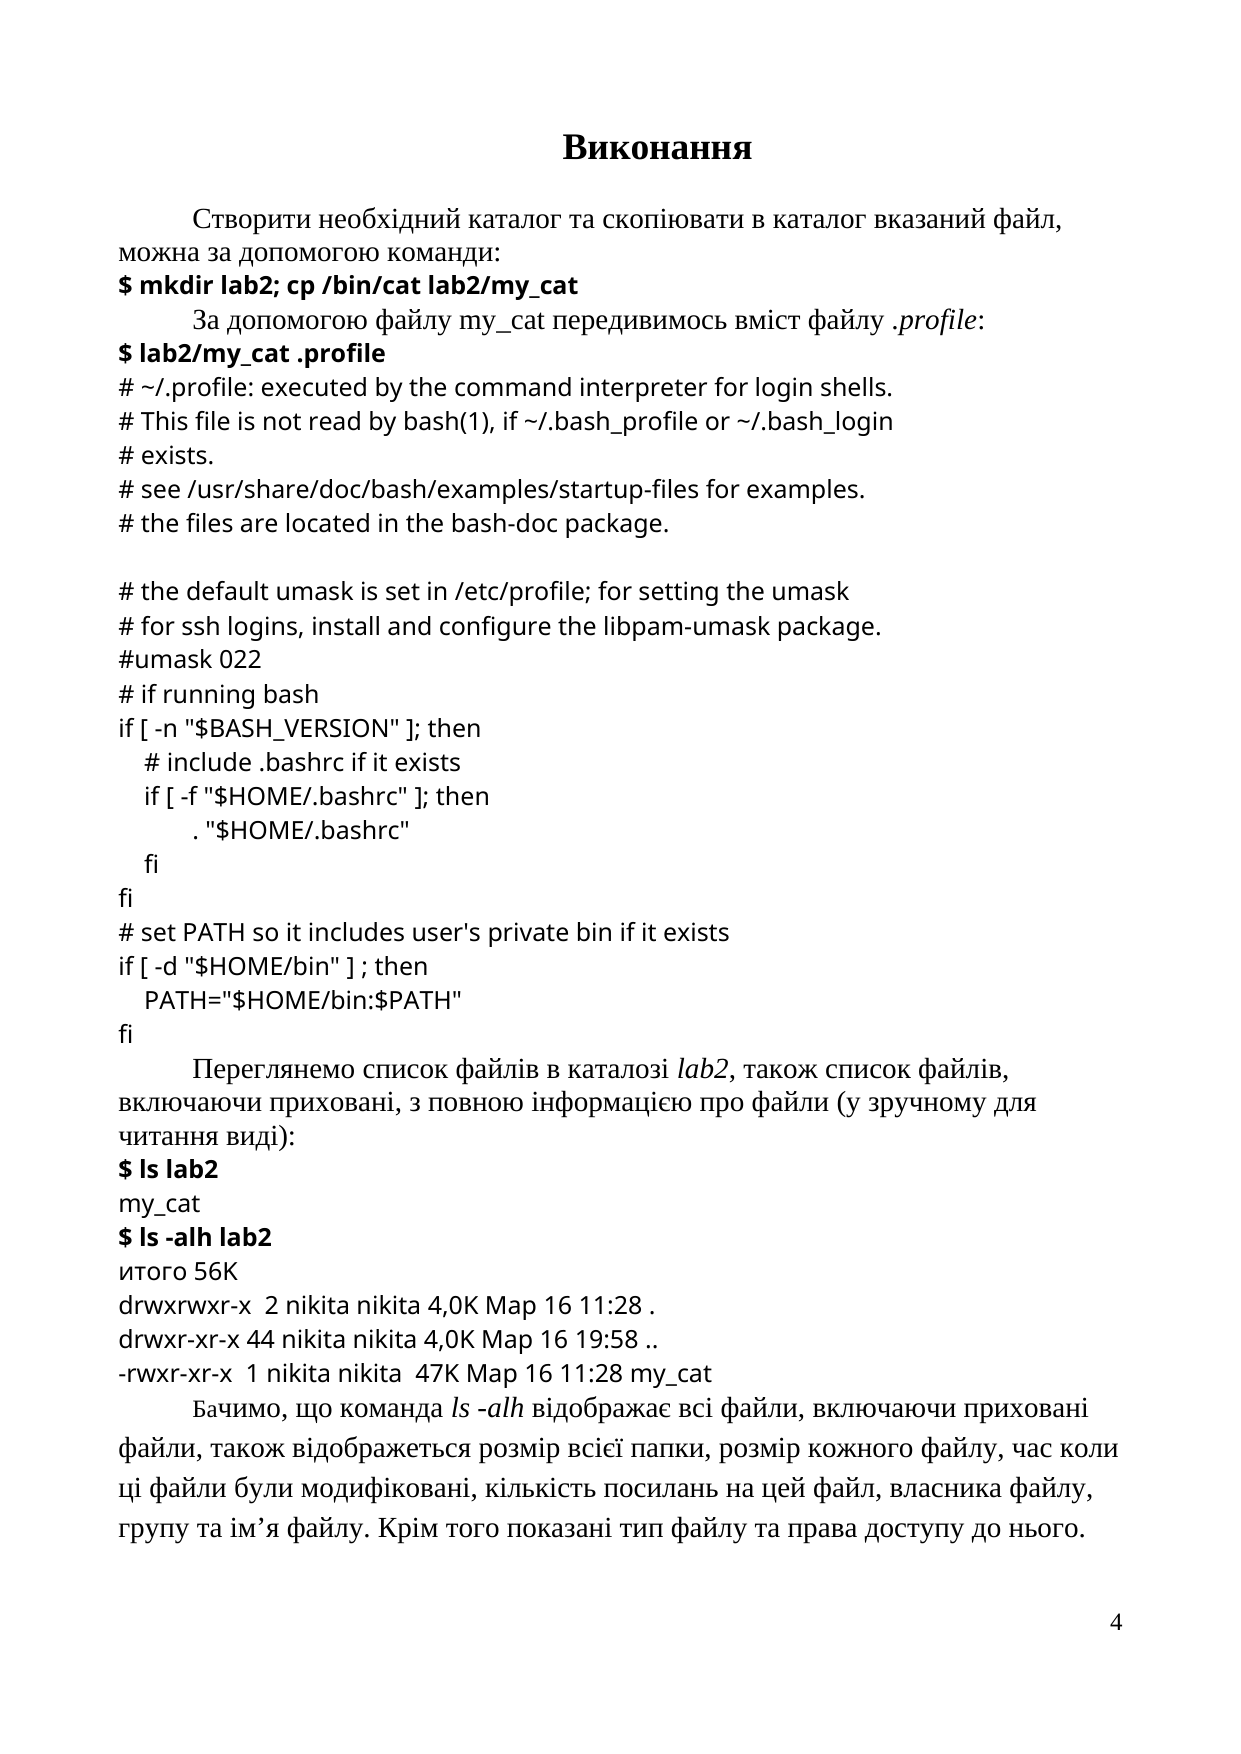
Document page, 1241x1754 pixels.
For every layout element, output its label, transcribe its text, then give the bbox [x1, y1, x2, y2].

text $ mkdir lab2; cp /bin/cat lab2/my_cat [118, 268, 1122, 302]
text $ ls lab2 [118, 1152, 1122, 1186]
text За допомогою файлу my_cat передивимось вміст файлу .profile: [118, 302, 1122, 336]
text fi [118, 1017, 1122, 1051]
text Бачимо, що команда ls -alh відображає всі файли, включаючи приховані файли, також відображеться розмір всієї папки, розмір кожного файлу, час коли ці файли були модифіковані, кількість посилань на цей файл, власника файлу, групу та ім’я файлу. Крім того показані тип файлу та права доступу до нього. [118, 1390, 1122, 1544]
text # include .bashrc if it exists [118, 744, 1122, 778]
list Виконання [156, 124, 1122, 167]
text # ~/.profile: executed by the command interpreter for login shells. [118, 370, 1122, 404]
text if [ -d "$HOME/bin" ] ; then [118, 949, 1122, 983]
text my_cat [118, 1186, 1122, 1220]
text if [ -f "$HOME/.bashrc" ]; then [118, 778, 1122, 812]
text # exists. [118, 438, 1122, 472]
text if [ -n "$BASH_VERSION" ]; then [118, 710, 1122, 744]
text # for ssh logins, install and configure the libpam-umask package. [118, 608, 1122, 642]
text # the files are located in the bash-doc package. [118, 506, 1122, 540]
text Переглянемо список файлів в каталозі lab2, також список файлів, включаючи приховані, з повною інформацією про файли (у зручному для читання виді): [118, 1051, 1122, 1152]
text $ lab2/my_cat .profile [118, 336, 1122, 370]
text fi [118, 847, 1122, 881]
text drwxr-xr-x 44 nikita nikita 4,0K Мар 16 19:58 .. [118, 1322, 1122, 1356]
text . "$HOME/.bashrc" [118, 812, 1122, 847]
text Створити необхідний каталог та скопіювати в каталог вказаний файл, можна за допомогою команди: [118, 201, 1122, 268]
text # This file is not read by bash(1), if ~/.bash_profile or ~/.bash_login [118, 404, 1122, 438]
text PATH="$HOME/bin:$PATH" [118, 983, 1122, 1017]
text drwxrwxr-x 2 nikita nikita 4,0K Мар 16 11:28 . [118, 1288, 1122, 1322]
text итого 56K [118, 1254, 1122, 1288]
text # set PATH so it includes user's private bin if it exists [118, 915, 1122, 949]
text -rwxr-xr-x 1 nikita nikita 47K Мар 16 11:28 my_cat [118, 1356, 1122, 1390]
text # if running bash [118, 676, 1122, 710]
text fi [118, 881, 1122, 915]
text #umask 022 [118, 642, 1122, 676]
text $ ls -alh lab2 [118, 1220, 1122, 1254]
text # the default umask is set in /etc/profile; for setting the umask [118, 574, 1122, 608]
text # see /usr/share/doc/bash/examples/startup-files for examples. [118, 472, 1122, 506]
